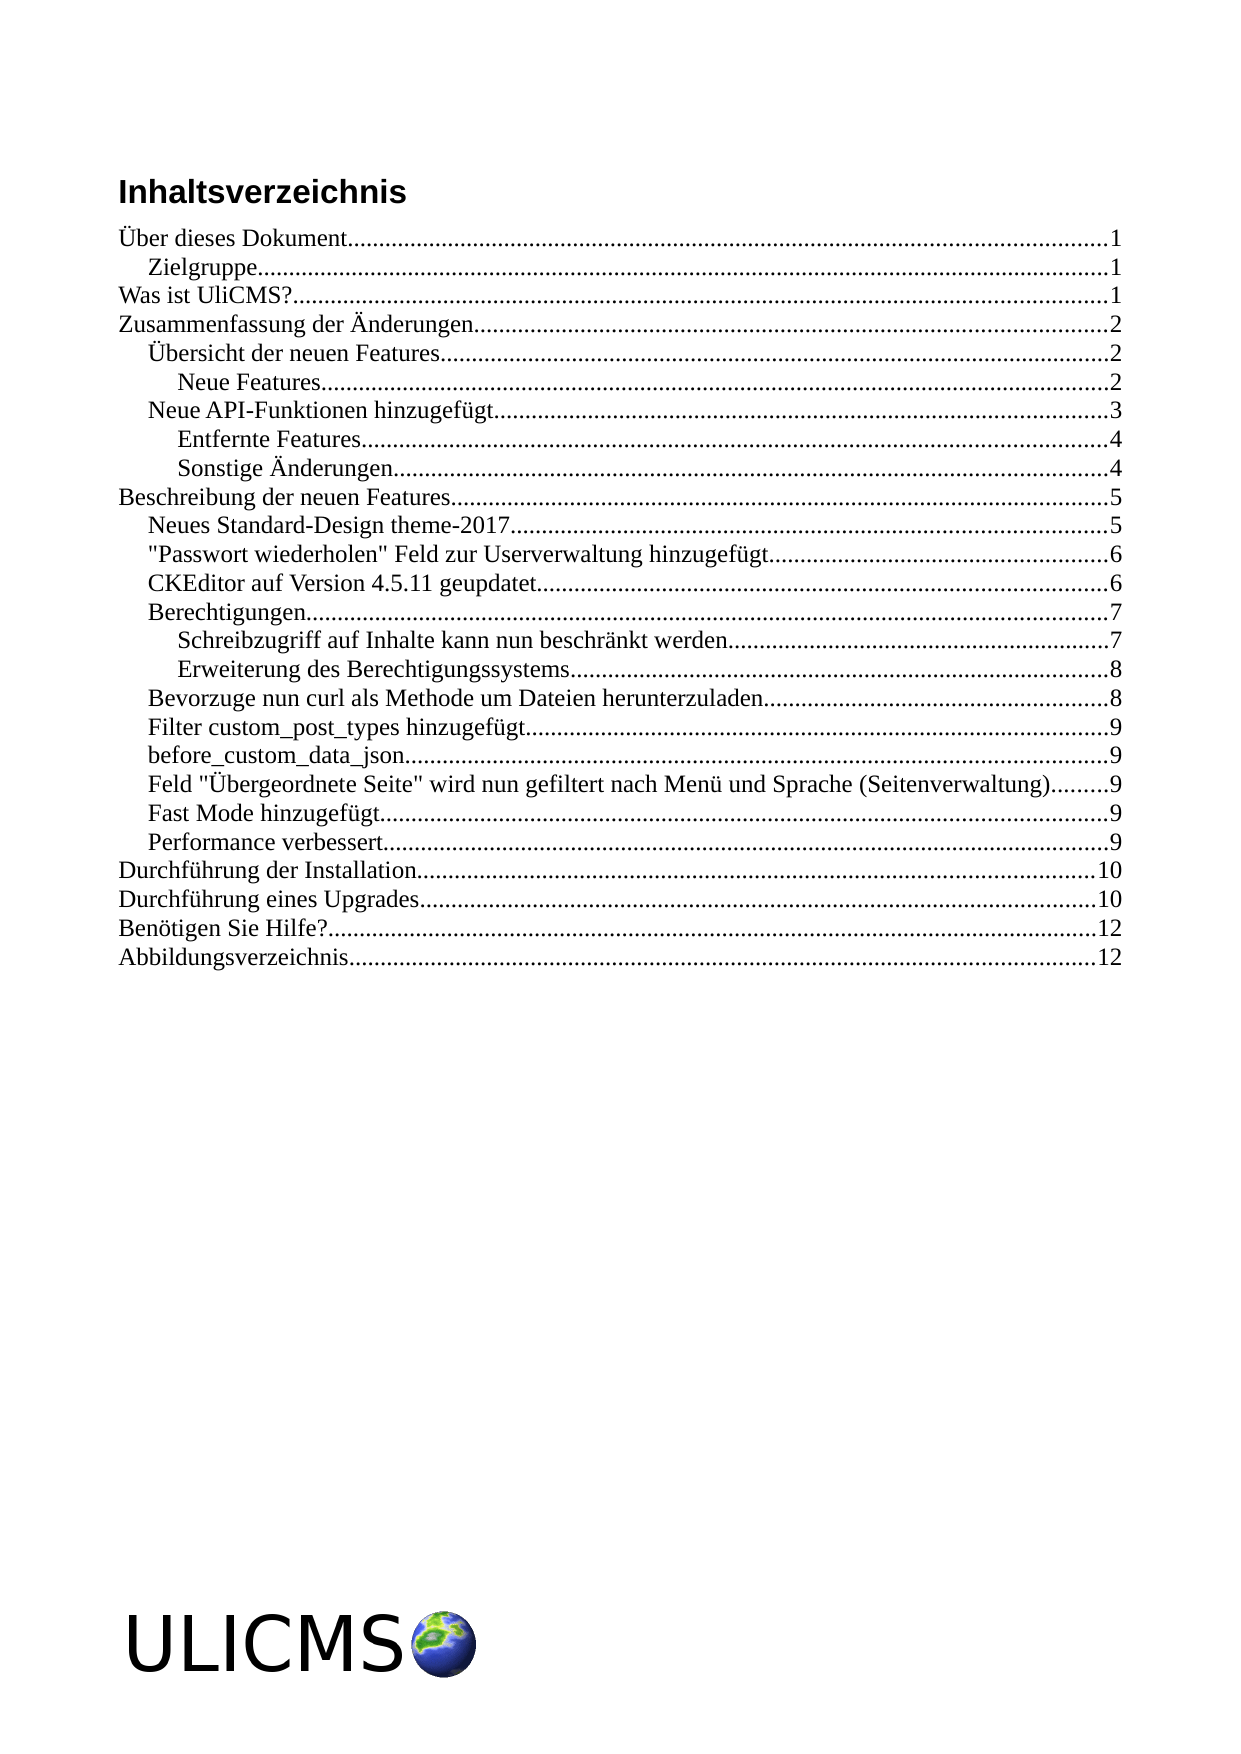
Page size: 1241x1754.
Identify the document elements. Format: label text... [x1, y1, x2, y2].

text Abbildungsverzeichnis 12 [118, 942, 1122, 970]
text Feld "Übergeordnete Seite" wird nun gefiltert nach Menü und Sprache (Seitenverwaltung) 9 [148, 769, 1122, 798]
text Über dieses Dokument 1 [118, 223, 1122, 252]
text Zusammenfassung der Änderungen 2 [118, 309, 1122, 338]
text Entfernte Features 4 [177, 424, 1122, 453]
text Benötigen Sie Hilfe? 12 [118, 913, 1122, 942]
text "Passwort wiederholen" Feld zur Userverwaltung hinzugefügt 6 [148, 539, 1122, 568]
text Performance verbessert 9 [148, 827, 1122, 855]
text before_custom_data_json 9 [148, 740, 1122, 769]
text Schreibzugriff auf Inhalte kann nun beschränkt werden 7 [177, 625, 1122, 654]
text Durchführung der Installation 10 [118, 855, 1122, 884]
text Erweiterung des Berechtigungssystems 8 [177, 654, 1122, 683]
text Was ist UliCMS? 1 [118, 280, 1122, 309]
text Berechtigungen 7 [148, 597, 1122, 625]
text Fast Mode hinzugefügt 9 [148, 798, 1122, 827]
subtitle Inhaltsverzeichnis [118, 172, 1122, 210]
text Neue API-Funktionen hinzugefügt 3 [148, 395, 1122, 424]
text Durchführung eines Upgrades 10 [118, 884, 1122, 913]
text Filter custom_post_types hinzugefügt 9 [148, 712, 1122, 740]
picture [118, 1607, 479, 1681]
text CKEditor auf Version 4.5.11 geupdatet 6 [148, 568, 1122, 597]
text Übersicht der neuen Features 2 [148, 338, 1122, 367]
text Zielgruppe 1 [148, 252, 1122, 280]
text Sonstige Änderungen 4 [177, 453, 1122, 482]
text Bevorzuge nun curl als Methode um Dateien herunterzuladen 8 [148, 683, 1122, 712]
text Neue Features 2 [177, 367, 1122, 395]
text Beschreibung der neuen Features 5 [118, 482, 1122, 510]
text Neues Standard-Design theme-2017 5 [148, 510, 1122, 539]
